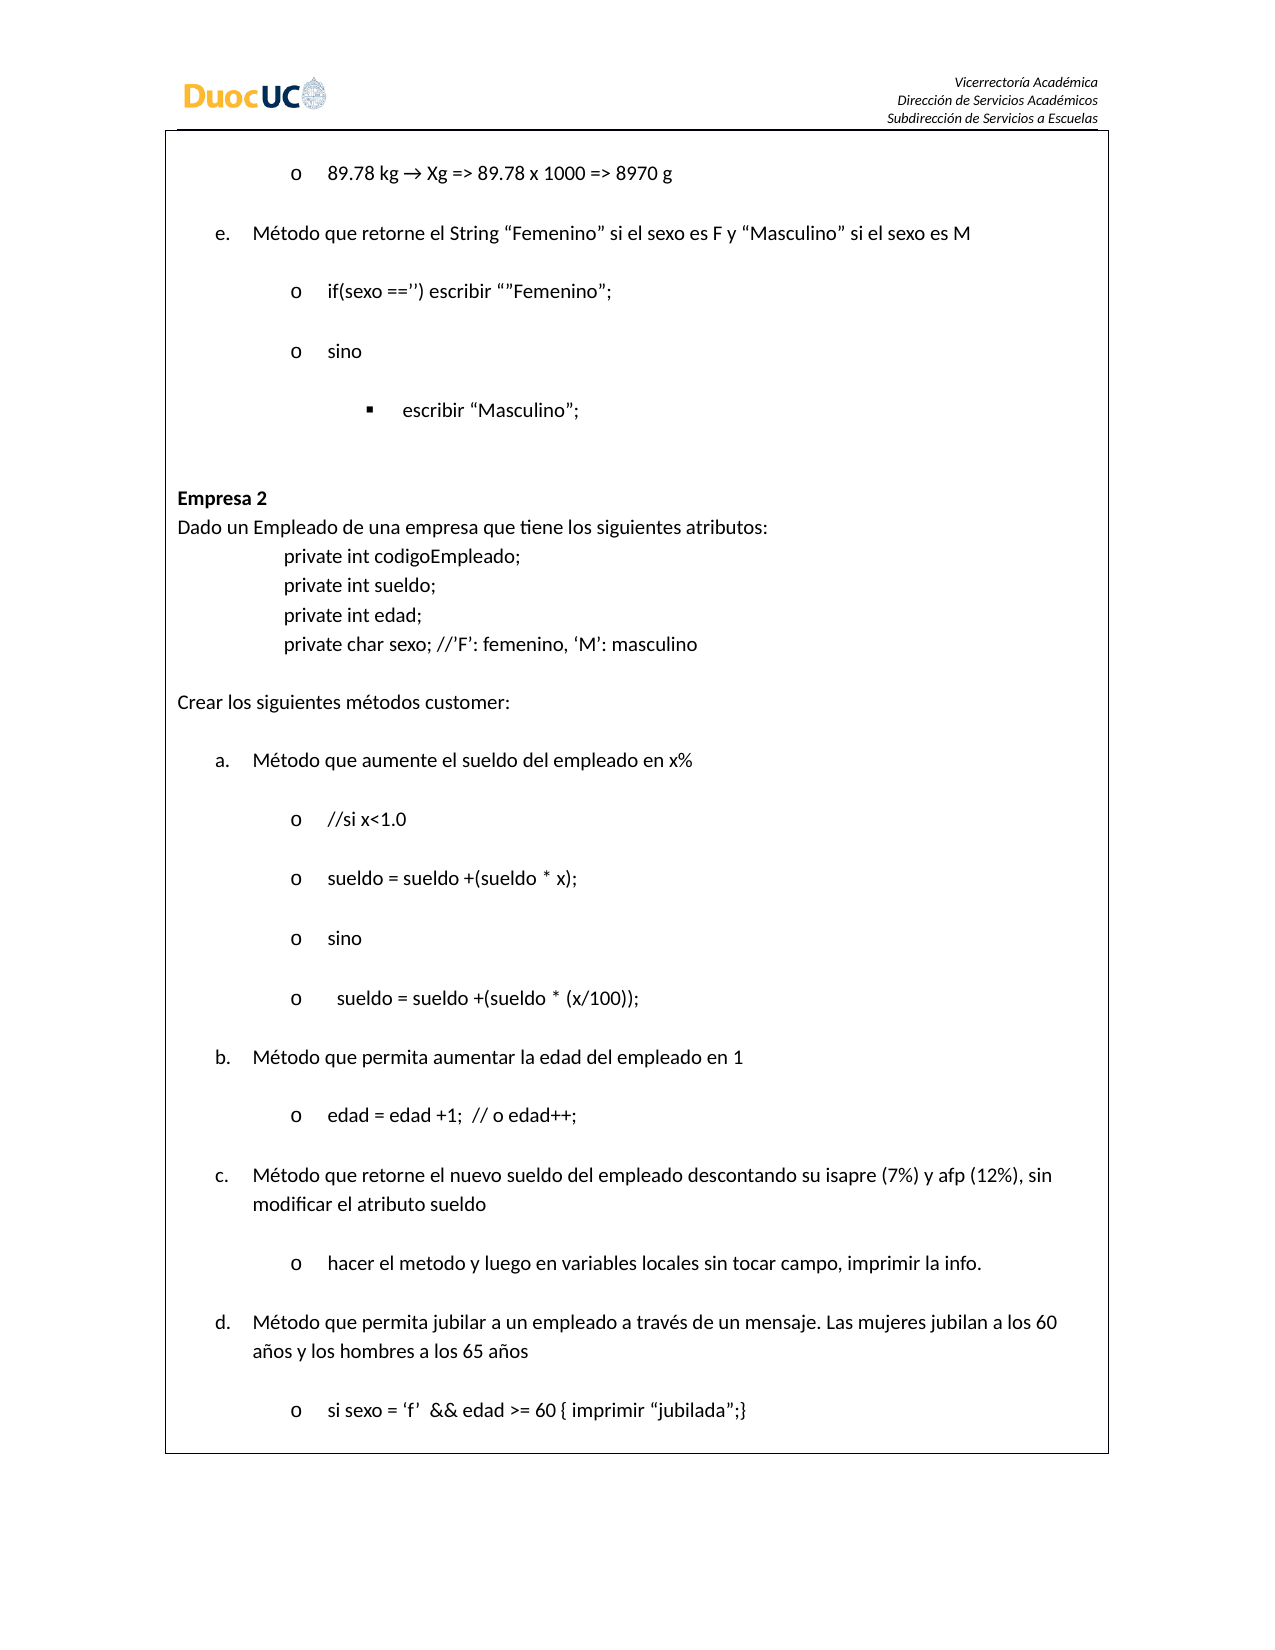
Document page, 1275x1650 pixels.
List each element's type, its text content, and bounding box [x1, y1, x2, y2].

table_cell DESCRIPCIÓN DE LA ACTIVIDAD Ud. trabaja en una empresa outsourcing, donde le han asignado una serie de tareas que debe resolver para distintas empresas. Para esto, se le ha entregado un documento con algunas definiciones ya elaboradas donde tiene que resolver lo que se especifica en el documento. Son tres empresas y cada una ha solicitado las siguientes funcionalidades: Empresa 1 Dada la clase Estudiante con los siguientes atributos: Crear los siguientes métodos customer: Método que imprima en un sólo String el nombre completo del estudiante, su peso y estatura public void imprimirEstudiante() { … } Método que aumente el peso del alumno en una cantidad x peso = peso -x; Método que disminuya la estatura del alumno en una cantidad y estatura = estatura – y; Método que retorne el peso del alumno en gramos, suponiendo que el peso está expresado en kilos 89.78 kg → Xg => 89.78 x 1000 => 8970 g Método que retorne el String “Femenino” si el sexo es F y “Masculino” si el sexo es M if(sexo ==’’) escribir “”Femenino”; sino escribir “Masculino”; Empresa 2 Dado un Empleado de una empresa que tiene los siguientes atributos: private int codigoEmpleado; private int sueldo; private int edad; private char sexo; //’F’: femenino, ‘M’: masculino Crear los siguientes métodos customer: Método que aumente el sueldo del empleado en x% //si x<1.0 sueldo = sueldo +(sueldo * x); sino sueldo = sueldo +(sueldo * (x/100)); Método que permita aumentar la edad del empleado en 1 edad = edad +1; // o edad++; Método que retorne el nuevo sueldo del empleado descontando su isapre (7%) y afp (12%), sin modificar el atributo sueldo hacer el metodo y luego en variables locales sin tocar campo, imprimir la info. Método que permita jubilar a un empleado a través de un mensaje. Las mujeres jubilan a los 60 años y los hombres a los 65 años si sexo = ‘f’ && edad >= 60 { imprimir “jubilada”;} si sexo = ‘M’ && edad >= 65 { imprimir “jubilado”;} Empresa 3 Dado un Celular que tiene los siguientes atributos: private int numeroCelular; private String compannia; private int valorPlan; private char activo; //‘A’: si está activo, ‘I’: si está inactivo private int cantidadMinutos; private int cantidadMensajes; Crear los siguientes métodos customer: Método que retorne el número de Celular y el valor del plan, sólo si el celular está activo Método que aumente la cantidad de minutos del plan en x minutos Método que aumente el valor del plan en $y valor Método que desactive el celular Método que reinicie la cantidad de minutos en 0 al inicio del mes Método que calcule el precio por minuto, considerando que el valor del plan no incluye mensajes Método que simule una compra, activando un celular, asignado una cantidad de minutos x y un valor del plan $y Método que incremente la cantidad de mensajes en 1 Método que obtenga el total a pagar por mensajes, considerando que el precio por mensaje viene por parámetro Método que calcule el total a pagar por un cliente, considerando que el valor del plan final es: valor del plan + cantidad de mensajes * valor del mensaje Construir tres programa, uno para cada empresa, que cumplan las funcionalidades solicitadas. Crean una clase main para cada programa que permita ejecutar los métodos descritos. [166, 131, 1108, 1452]
picture [177, 73, 331, 112]
